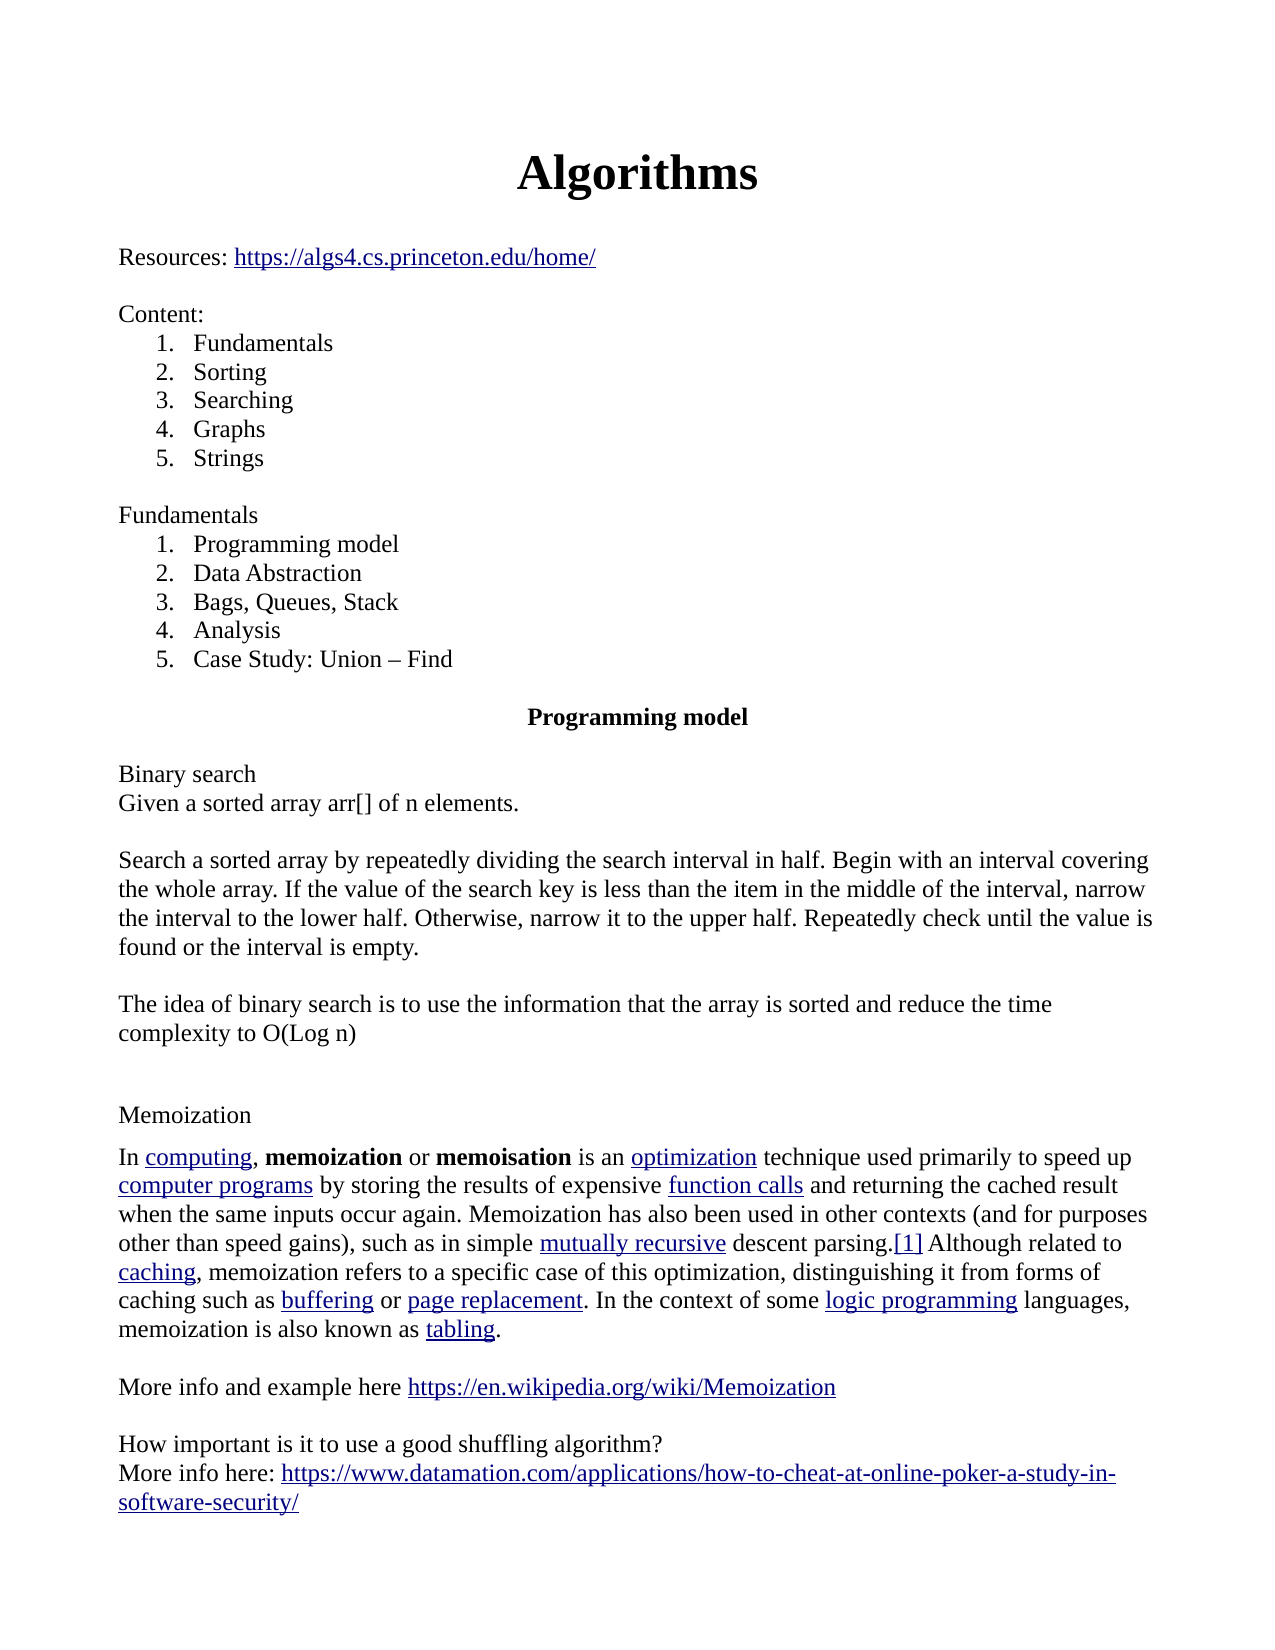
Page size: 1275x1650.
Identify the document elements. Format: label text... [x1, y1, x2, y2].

list Data Abstraction [156, 558, 1157, 587]
text Resources: https://algs4.cs.princeton.edu/home/ [118, 242, 1157, 271]
text Content: [118, 299, 1157, 328]
text Binary search [118, 759, 1157, 788]
text Fundamentals [118, 501, 1157, 529]
list Sorting [156, 357, 1157, 386]
subtitle Algorithms [118, 143, 1157, 201]
text How important is it to use a good shuffling algorithm? [118, 1429, 1157, 1458]
list Analysis [156, 616, 1157, 644]
list Graphs [156, 414, 1157, 443]
list Case Study: Union – Find [156, 644, 1157, 673]
list Strings [156, 443, 1157, 472]
text The idea of binary search is to use the information that the array is sorted and reduce the time complexity to O(Log n) [118, 989, 1157, 1047]
subtitle Memoization [118, 1101, 1157, 1129]
list Searching [156, 386, 1157, 414]
text In computing, memoization or memoisation is an optimization technique used primarily to speed up computer programs by storing the results of expensive function calls and returning the cached result when the same inputs occur again. Memoization has also been used in other contexts (and for purposes other than speed gains), such as in simple mutually recursive descent parsing.[1] Although related to caching, memoization refers to a specific case of this optimization, distinguishing it from forms of caching such as buffering or page replacement. In the context of some logic programming languages, memoization is also known as tabling. [118, 1142, 1157, 1343]
list Fundamentals [156, 328, 1157, 357]
text Programming model [118, 702, 1157, 731]
list Bags, Queues, Stack [156, 587, 1157, 616]
text Search a sorted array by repeatedly dividing the search interval in half. Begin with an interval covering the whole array. If the value of the search key is less than the item in the middle of the interval, narrow the interval to the lower half. Otherwise, narrow it to the upper half. Repeatedly check until the value is found or the interval is empty. [118, 846, 1157, 961]
text More info and example here https://en.wikipedia.org/wiki/Memoization [118, 1372, 1157, 1401]
text Given a sorted array arr[] of n elements. [118, 788, 1157, 817]
text More info here: https://www.datamation.com/applications/how-to-cheat-at-online-poker-a-study-in-software-security/ [118, 1458, 1157, 1516]
list Programming model [156, 529, 1157, 558]
